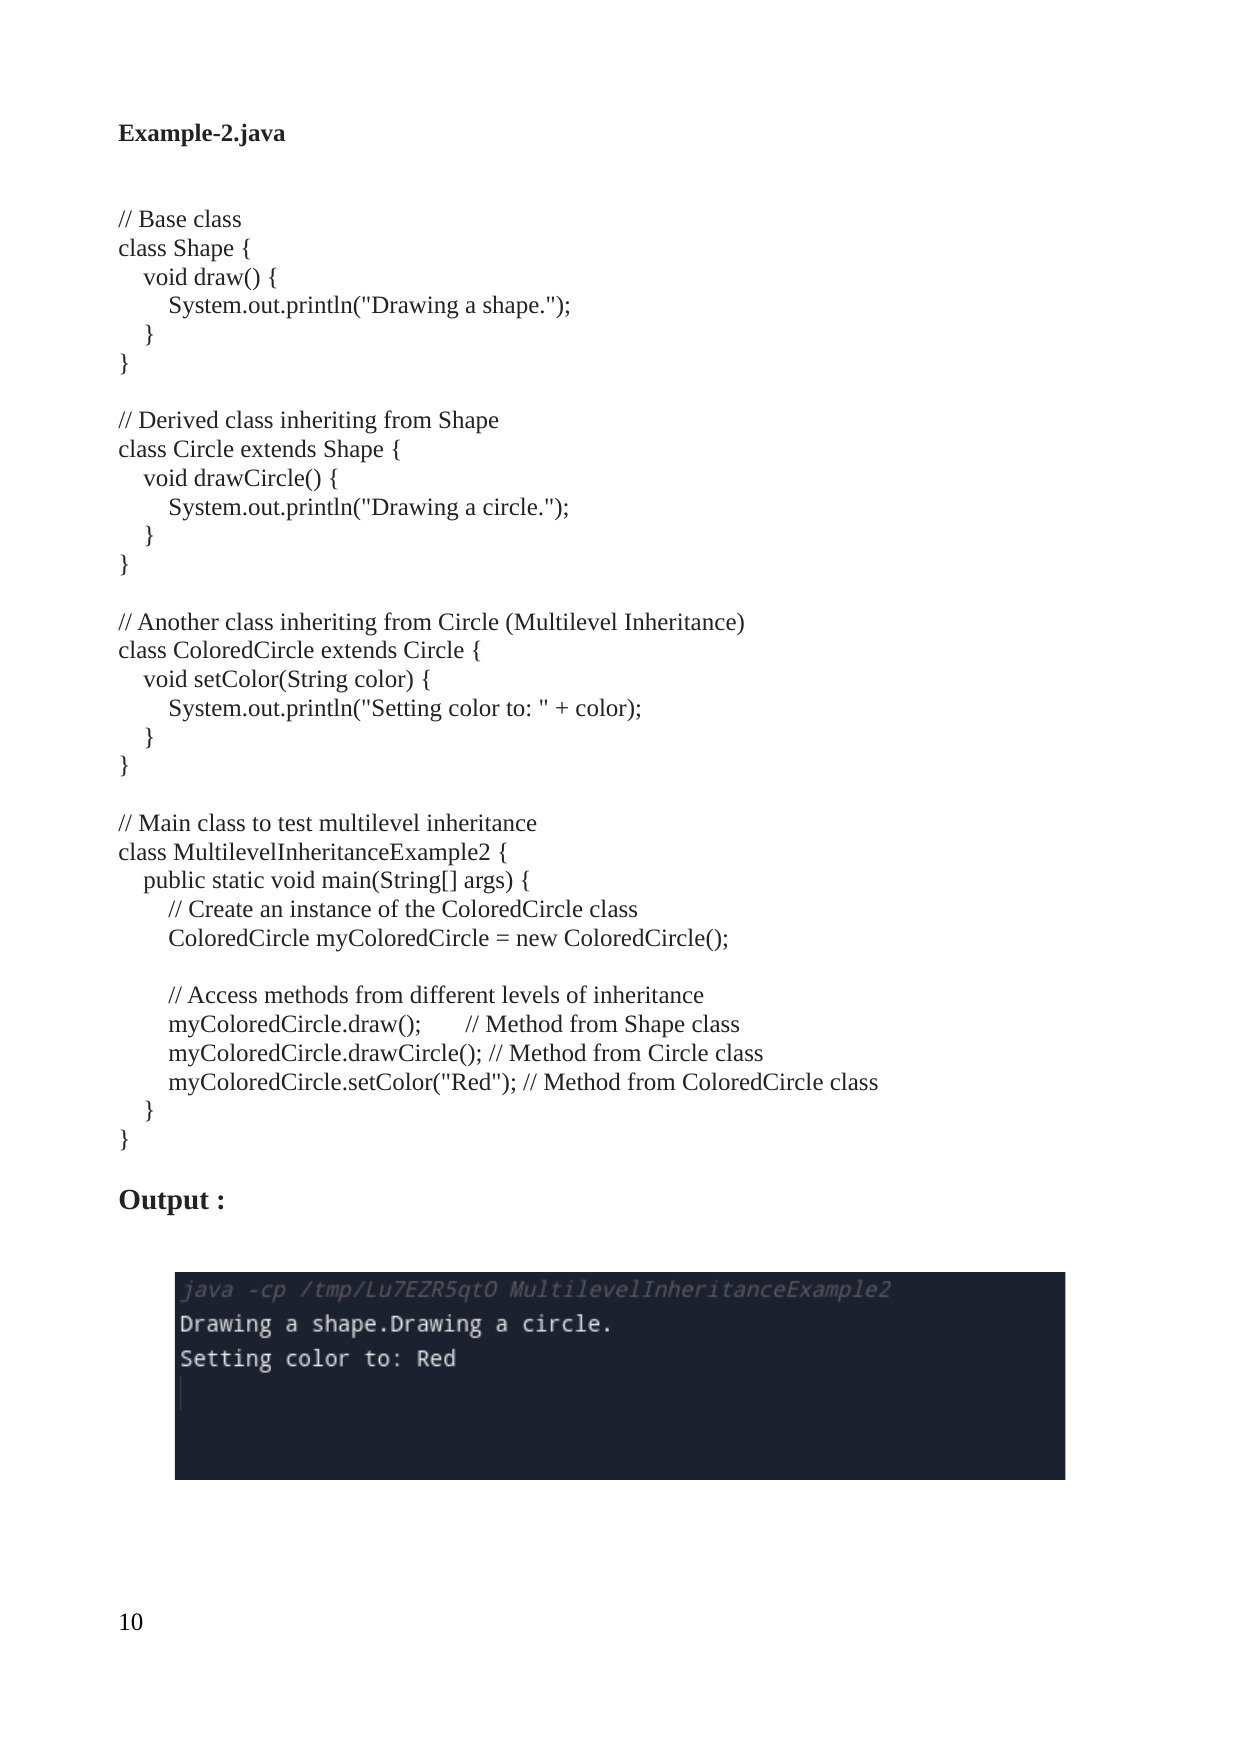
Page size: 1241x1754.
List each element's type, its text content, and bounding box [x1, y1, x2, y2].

text } [118, 751, 1122, 779]
text void setColor(String color) { [118, 664, 1122, 693]
text void draw() { [118, 262, 1122, 291]
text public static void main(String[] args) { [118, 866, 1122, 894]
text } [118, 348, 1122, 377]
text class MultilevelInheritanceExample2 { [118, 837, 1122, 866]
text } [118, 549, 1122, 578]
text class Circle extends Shape { [118, 434, 1122, 463]
text // Derived class inheriting from Shape [118, 406, 1122, 434]
text // Base class [118, 204, 1122, 233]
text class ColoredCircle extends Circle { [118, 636, 1122, 664]
picture [174, 1272, 1066, 1480]
text } [118, 319, 1122, 348]
text System.out.println("Drawing a shape."); [118, 291, 1122, 319]
text Example-2.java [118, 118, 1122, 147]
text myColoredCircle.draw(); // Method from Shape class [118, 1009, 1122, 1038]
text } [118, 722, 1122, 751]
text void drawCircle() { [118, 463, 1122, 492]
text // Create an instance of the ColoredCircle class [118, 894, 1122, 923]
text // Access methods from different levels of inheritance [118, 981, 1122, 1009]
text } [118, 1096, 1122, 1124]
text System.out.println("Setting color to: " + color); [118, 693, 1122, 722]
text } [118, 521, 1122, 549]
text // Another class inheriting from Circle (Multilevel Inheritance) [118, 607, 1122, 636]
text class Shape { [118, 233, 1122, 262]
text } [118, 1124, 1122, 1153]
text // Main class to test multilevel inheritance [118, 808, 1122, 837]
text Output : [118, 1182, 1122, 1215]
text myColoredCircle.drawCircle(); // Method from Circle class [118, 1038, 1122, 1067]
text ColoredCircle myColoredCircle = new ColoredCircle(); [118, 923, 1122, 952]
text System.out.println("Drawing a circle."); [118, 492, 1122, 521]
text myColoredCircle.setColor("Red"); // Method from ColoredCircle class [118, 1067, 1122, 1096]
